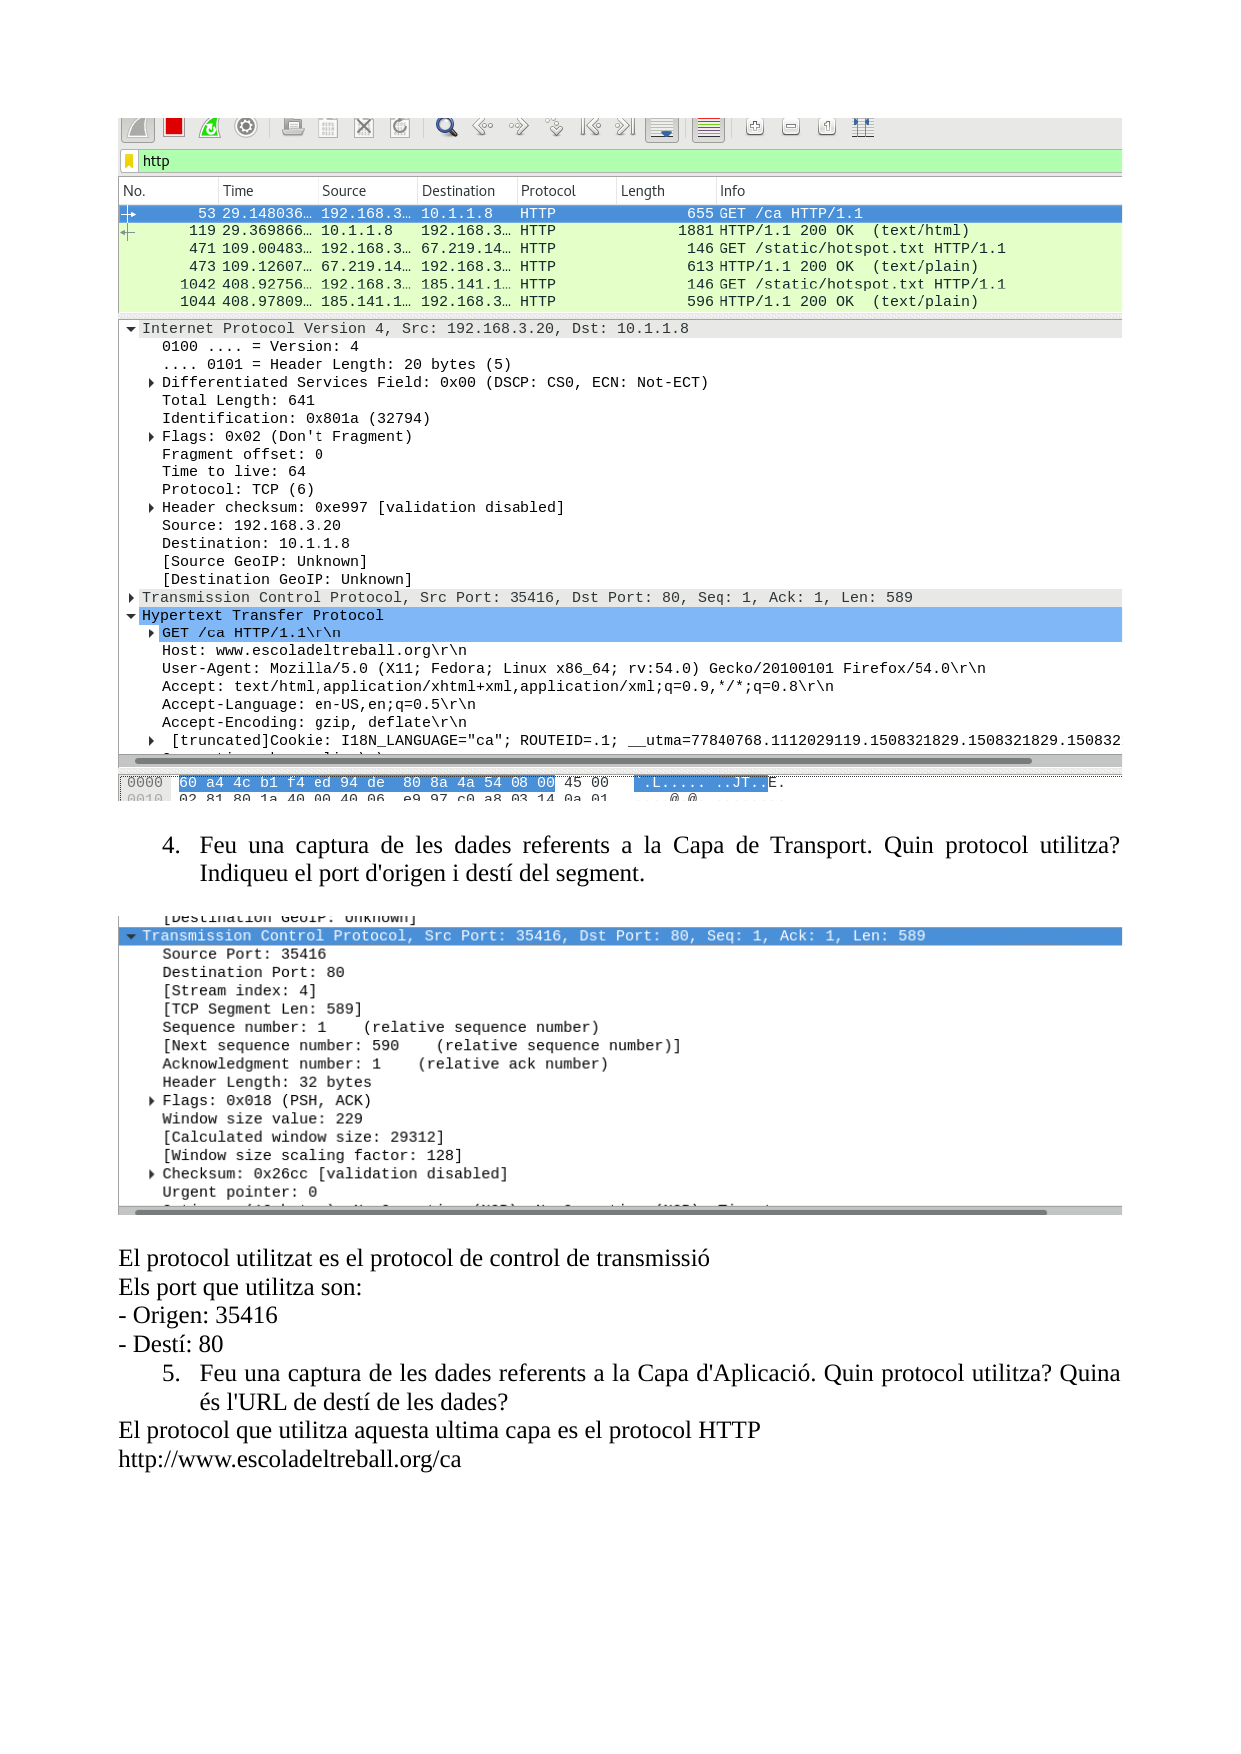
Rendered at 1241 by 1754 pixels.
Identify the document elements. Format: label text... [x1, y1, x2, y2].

text El protocol utilitzat es el protocol de control de transmissió [118, 1243, 1122, 1272]
text El protocol que utilitza aquesta ultima capa es el protocol HTTP [118, 1415, 1122, 1444]
list Feu una captura de les dades referents a la Capa d'Aplicació. Quin protocol utilitza? Quina és l'URL de destí de les dades? [162, 1358, 1122, 1415]
picture [118, 916, 1123, 1215]
list Feu una captura de les dades referents a la Capa de Transport. Quin protocol utilitza? Indiqueu el port d'origen i destí del segment. [162, 830, 1122, 887]
text - Destí: 80 [118, 1329, 1122, 1358]
text http://www.escoladeltreball.org/ca [118, 1444, 1122, 1473]
picture [118, 118, 1123, 801]
text - Origen: 35416 [118, 1300, 1122, 1329]
text Els port que utilitza son: [118, 1272, 1122, 1300]
